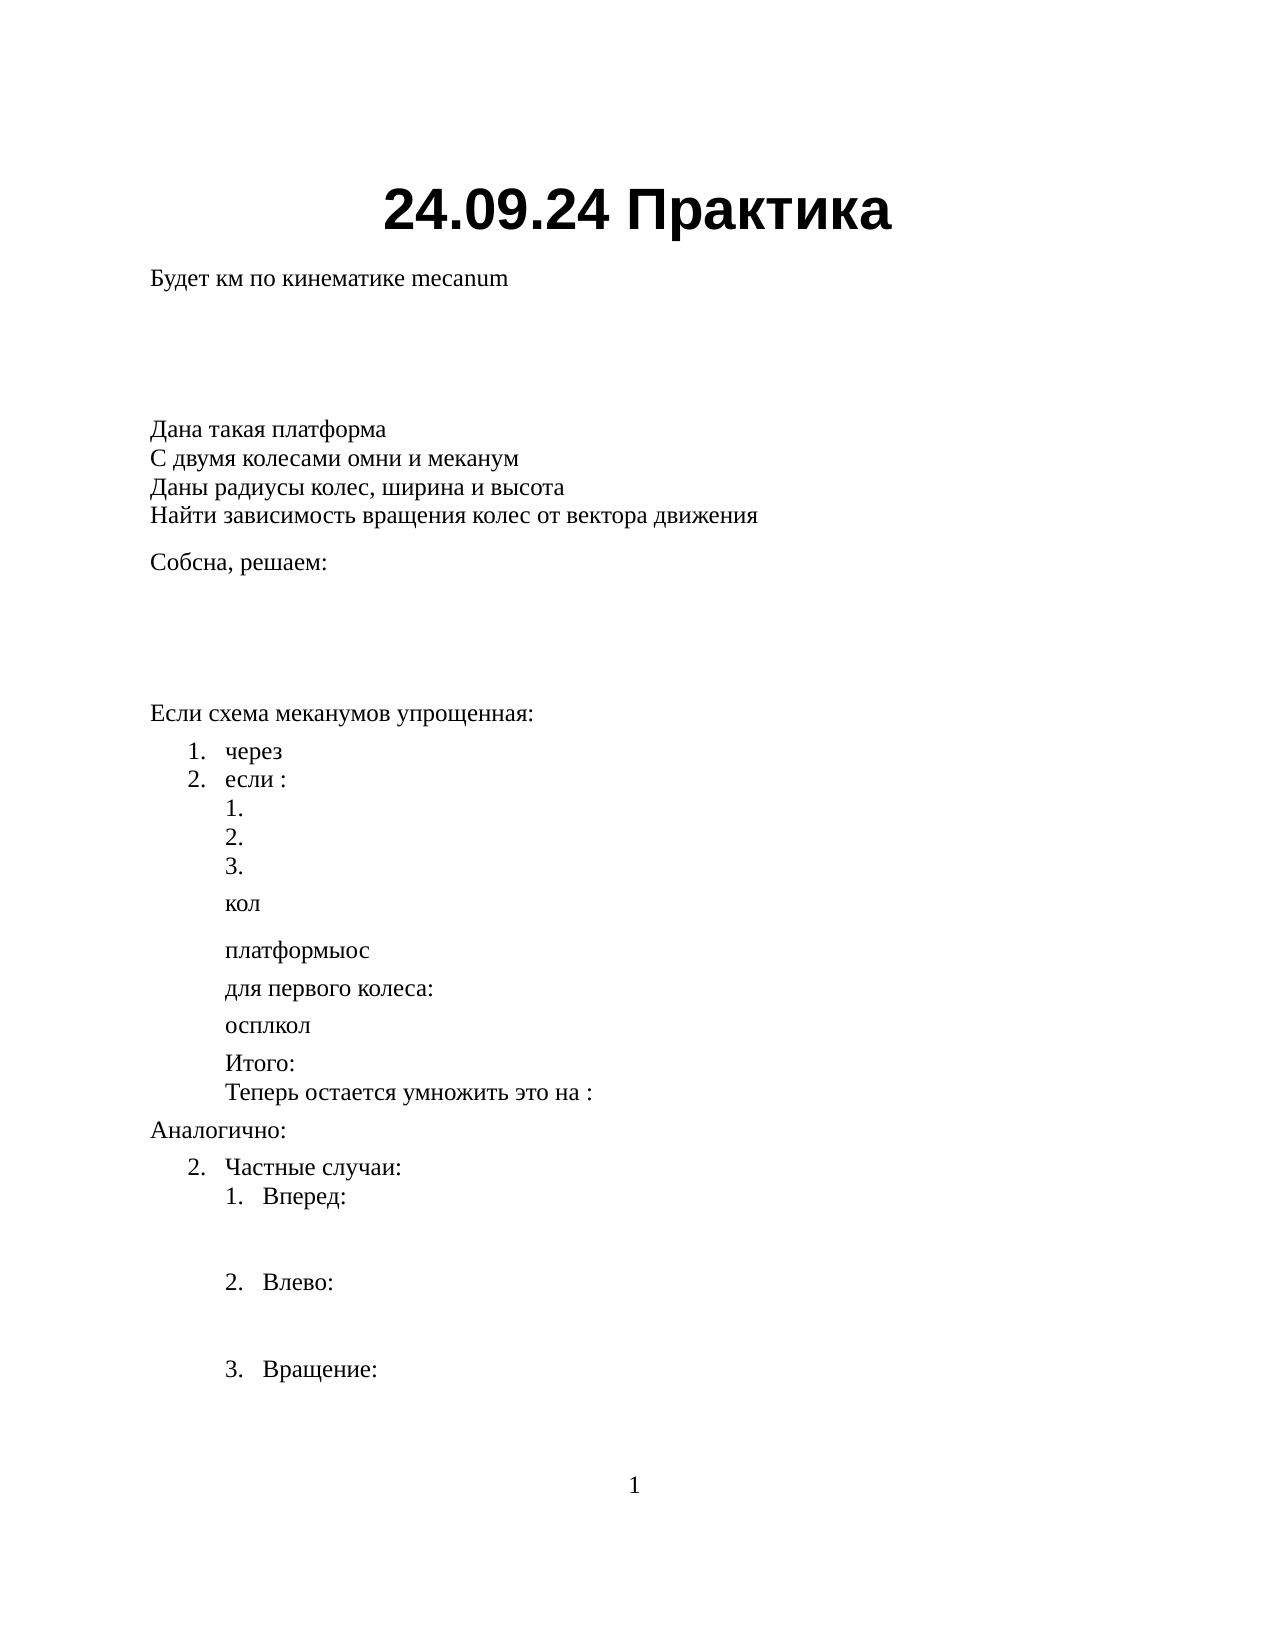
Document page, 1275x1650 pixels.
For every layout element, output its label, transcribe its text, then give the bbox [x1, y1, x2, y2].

text Если схема меканумов упрощенная: [150, 669, 1125, 727]
list кол [187, 888, 1125, 917]
list платформыос [187, 935, 1125, 964]
text Будет км по кинематике mecanum [150, 263, 1125, 321]
list Теперь остается умножить это на : [187, 1077, 1125, 1106]
title 24.09.24 Практика [150, 175, 1125, 242]
list для первого колеса: [187, 973, 1125, 1002]
text Аналогично: [150, 1115, 1125, 1143]
list Вперед: [225, 1181, 1125, 1267]
list если : 1. 2. 3. [187, 764, 1125, 879]
list Вращение: [225, 1354, 1125, 1440]
list Итого: [187, 1048, 1125, 1077]
list осплкол [187, 1011, 1125, 1039]
list Частные случаи: [187, 1152, 1125, 1181]
list Влево: [225, 1267, 1125, 1354]
text Собсна, решаем: [150, 547, 1125, 605]
text Дана такая платформа С двумя колесами омни и меканум Даны радиусы колес, ширина и высота Найти зависимость вращения колес от вектора движения [150, 386, 1125, 529]
list через [187, 736, 1125, 764]
